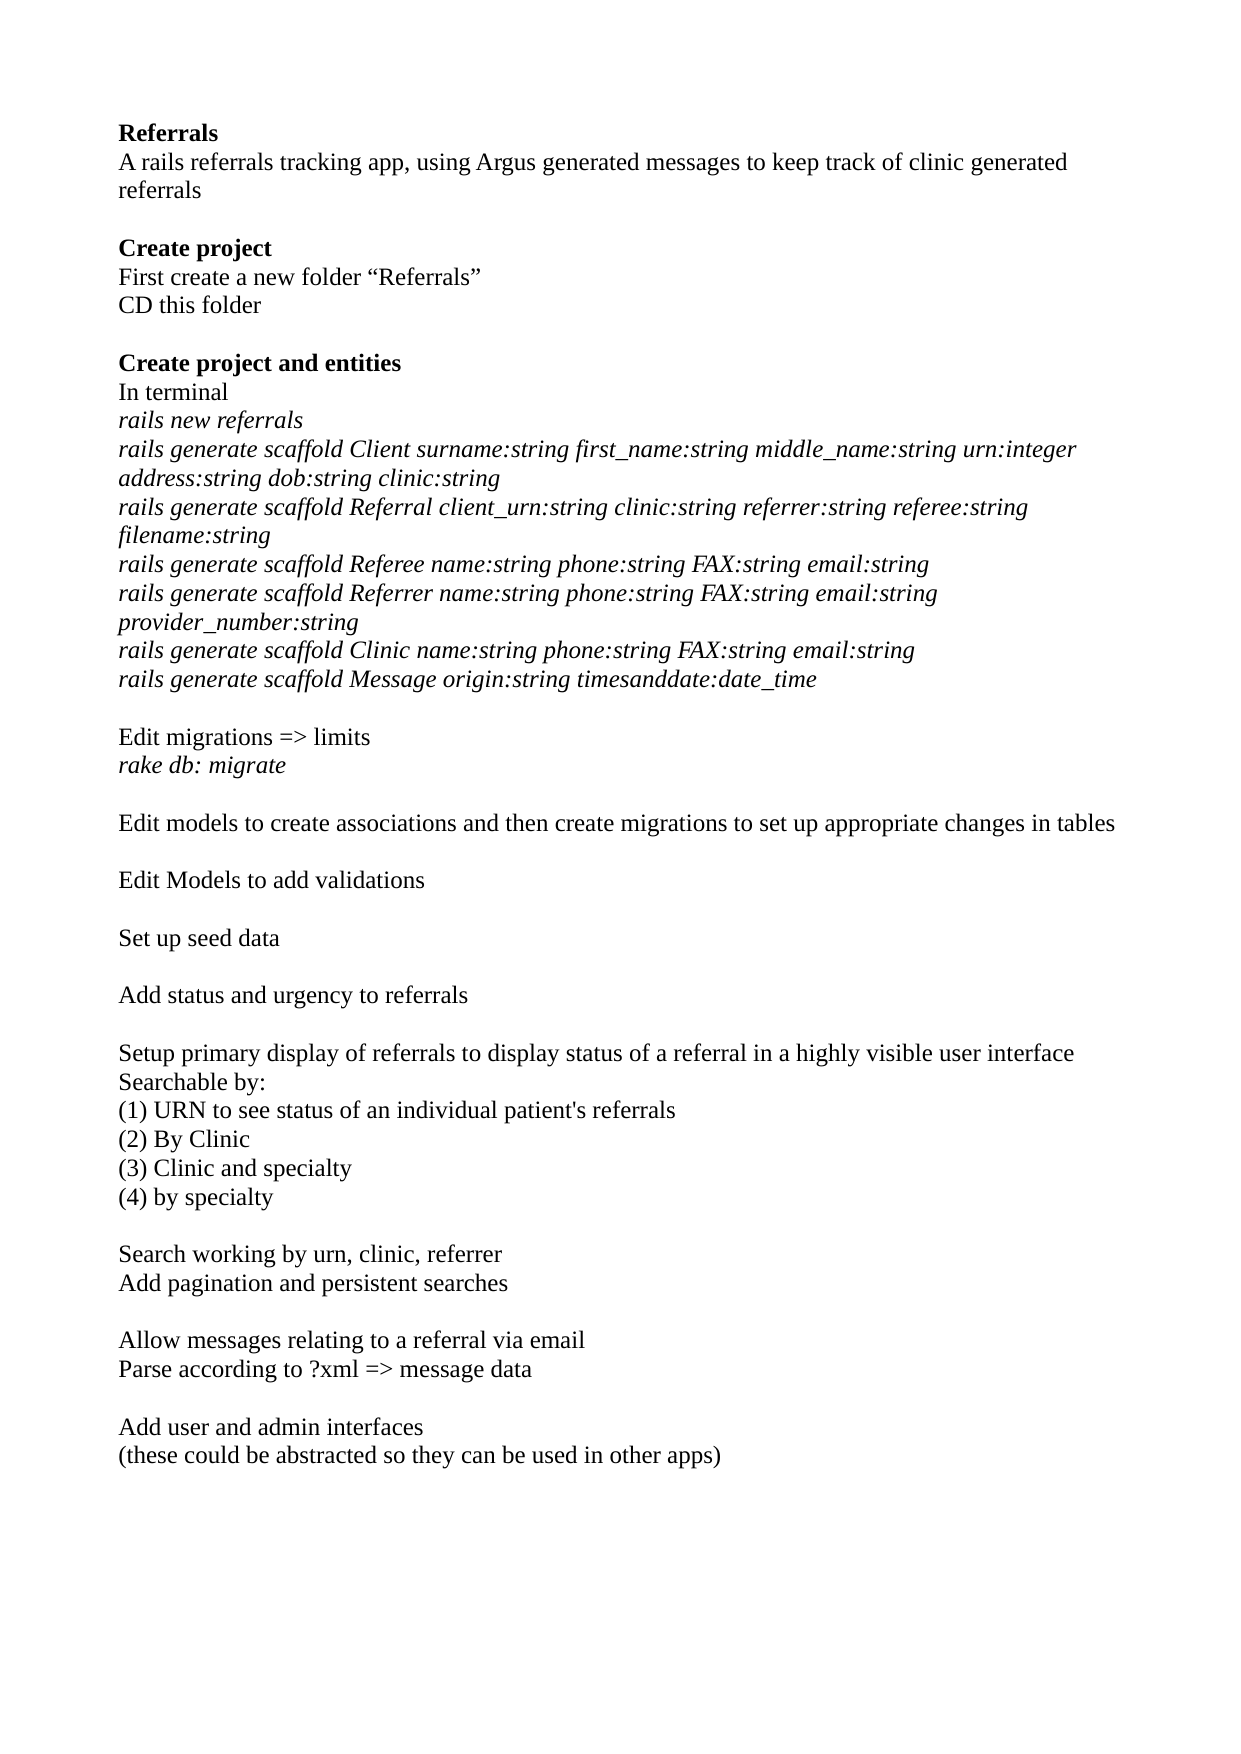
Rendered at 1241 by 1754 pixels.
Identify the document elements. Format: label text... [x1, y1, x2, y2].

text Add user and admin interfaces [118, 1412, 1122, 1441]
text rails generate scaffold Referee name:string phone:string FAX:string email:string [118, 549, 1122, 578]
text rails generate scaffold Referral client_urn:string clinic:string referrer:string referee:string filename:string [118, 492, 1122, 549]
text CD this folder [118, 291, 1122, 319]
text Create project [118, 233, 1122, 262]
text Setup primary display of referrals to display status of a referral in a highly visible user interface [118, 1038, 1122, 1067]
text A rails referrals tracking app, using Argus generated messages to keep track of clinic generated referrals [118, 147, 1122, 204]
text In terminal [118, 377, 1122, 406]
text rails generate scaffold Referrer name:string phone:string FAX:string email:string provider_number:string [118, 578, 1122, 636]
text rake db: migrate [118, 751, 1122, 779]
text Allow messages relating to a referral via email [118, 1326, 1122, 1354]
text rails generate scaffold Client surname:string first_name:string middle_name:string urn:integer address:string dob:string clinic:string [118, 434, 1122, 492]
text (4) by specialty [118, 1182, 1122, 1211]
text Edit models to create associations and then create migrations to set up appropriate changes in tables [118, 808, 1122, 837]
text Edit migrations => limits [118, 722, 1122, 751]
text Searchable by: [118, 1067, 1122, 1096]
text (1) URN to see status of an individual patient's referrals [118, 1096, 1122, 1124]
text First create a new folder “Referrals” [118, 262, 1122, 291]
text Edit Models to add validations [118, 866, 1122, 894]
text rails new referrals [118, 406, 1122, 434]
text (3) Clinic and specialty [118, 1153, 1122, 1182]
text (2) By Clinic [118, 1124, 1122, 1153]
text Parse according to ?xml => message data [118, 1354, 1122, 1383]
text Add pagination and persistent searches [118, 1268, 1122, 1297]
text Referrals [118, 118, 1122, 147]
text rails generate scaffold Message origin:string timesanddate:date_time [118, 664, 1122, 693]
text Create project and entities [118, 348, 1122, 377]
text (these could be abstracted so they can be used in other apps) [118, 1441, 1122, 1469]
text Set up seed data [118, 923, 1122, 952]
text Search working by urn, clinic, referrer [118, 1239, 1122, 1268]
text rails generate scaffold Clinic name:string phone:string FAX:string email:string [118, 636, 1122, 664]
text Add status and urgency to referrals [118, 981, 1122, 1009]
